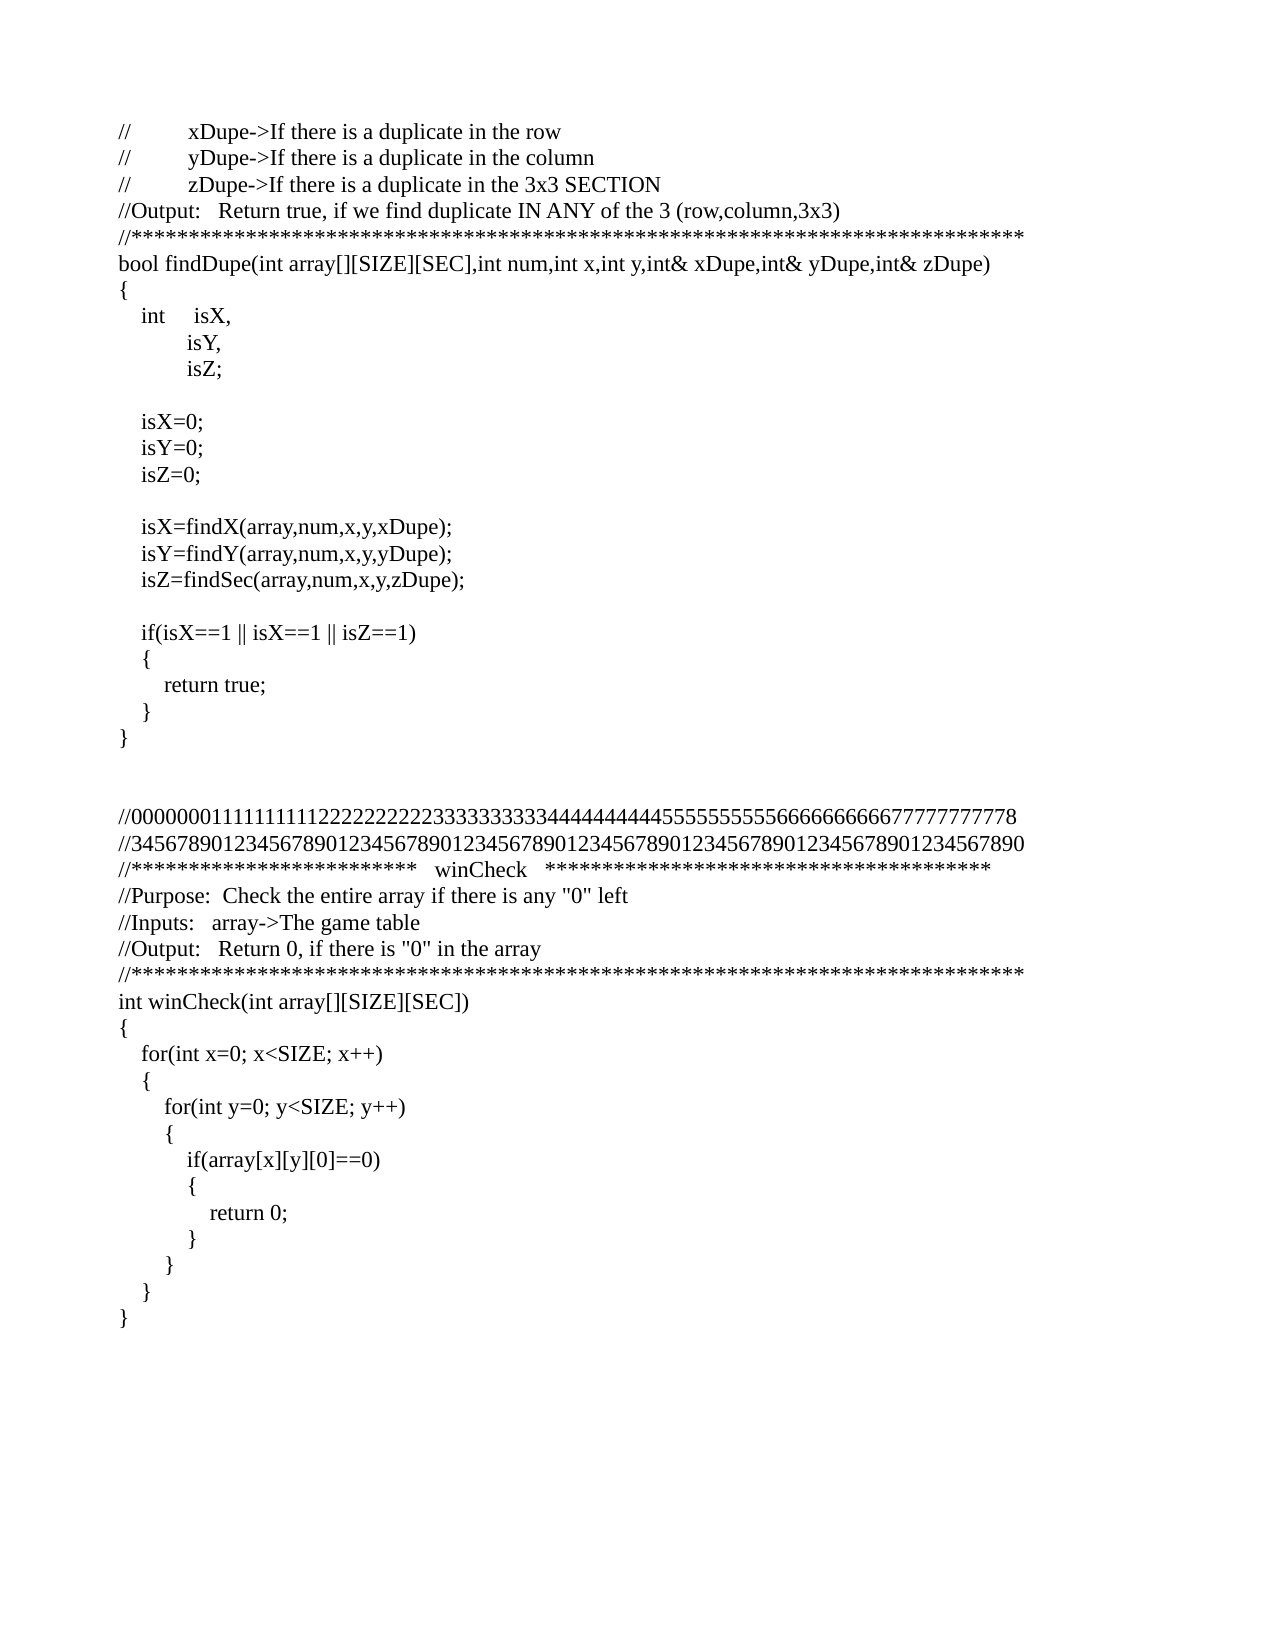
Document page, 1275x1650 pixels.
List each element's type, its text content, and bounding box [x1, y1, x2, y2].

text isY=findY(array,num,x,y,yDupe); [118, 540, 1157, 566]
text { [118, 1119, 1157, 1146]
text { [118, 1172, 1157, 1199]
text { [118, 1014, 1157, 1041]
text } [118, 724, 1157, 751]
text return 0; [118, 1199, 1157, 1225]
text //Output: Return 0, if there is "0" in the array [118, 935, 1157, 961]
text { [118, 276, 1157, 303]
text //345678901234567890123456789012345678901234567890123456789012345678901234567890 [118, 830, 1157, 856]
text //****************************************************************************** [118, 961, 1157, 988]
text if(array[x][y][0]==0) [118, 1146, 1157, 1172]
text } [118, 698, 1157, 724]
text // xDupe->If there is a duplicate in the row [118, 118, 1157, 144]
text } [118, 1225, 1157, 1251]
text { [118, 645, 1157, 672]
text int isX, [118, 303, 1157, 329]
text isZ=findSec(array,num,x,y,zDupe); [118, 566, 1157, 592]
text //Inputs: array->The game table [118, 909, 1157, 935]
text } [118, 1304, 1157, 1330]
text //Output: Return true, if we find duplicate IN ANY of the 3 (row,column,3x3) [118, 197, 1157, 223]
text isZ=0; [118, 461, 1157, 487]
text isX=0; [118, 408, 1157, 434]
text // zDupe->If there is a duplicate in the 3x3 SECTION [118, 171, 1157, 197]
text bool findDupe(int array[][SIZE][SEC],int num,int x,int y,int& xDupe,int& yDupe,int& zDupe) [118, 250, 1157, 276]
text int winCheck(int array[][SIZE][SEC]) [118, 988, 1157, 1014]
text if(isX==1 || isX==1 || isZ==1) [118, 619, 1157, 645]
text { [118, 1067, 1157, 1093]
text //****************************************************************************** [118, 223, 1157, 250]
text isX=findX(array,num,x,y,xDupe); [118, 513, 1157, 540]
text isY=0; [118, 434, 1157, 461]
text } [118, 1251, 1157, 1278]
text //Purpose: Check the entire array if there is any "0" left [118, 882, 1157, 909]
text } [118, 1278, 1157, 1304]
text isZ; [118, 355, 1157, 382]
text return true; [118, 672, 1157, 698]
text // yDupe->If there is a duplicate in the column [118, 144, 1157, 171]
text isY, [118, 329, 1157, 355]
text for(int x=0; x<SIZE; x++) [118, 1041, 1157, 1067]
text //000000011111111112222222222333333333344444444445555555555666666666677777777778 [118, 803, 1157, 830]
text for(int y=0; y<SIZE; y++) [118, 1093, 1157, 1119]
text //************************* winCheck *************************************** [118, 856, 1157, 882]
